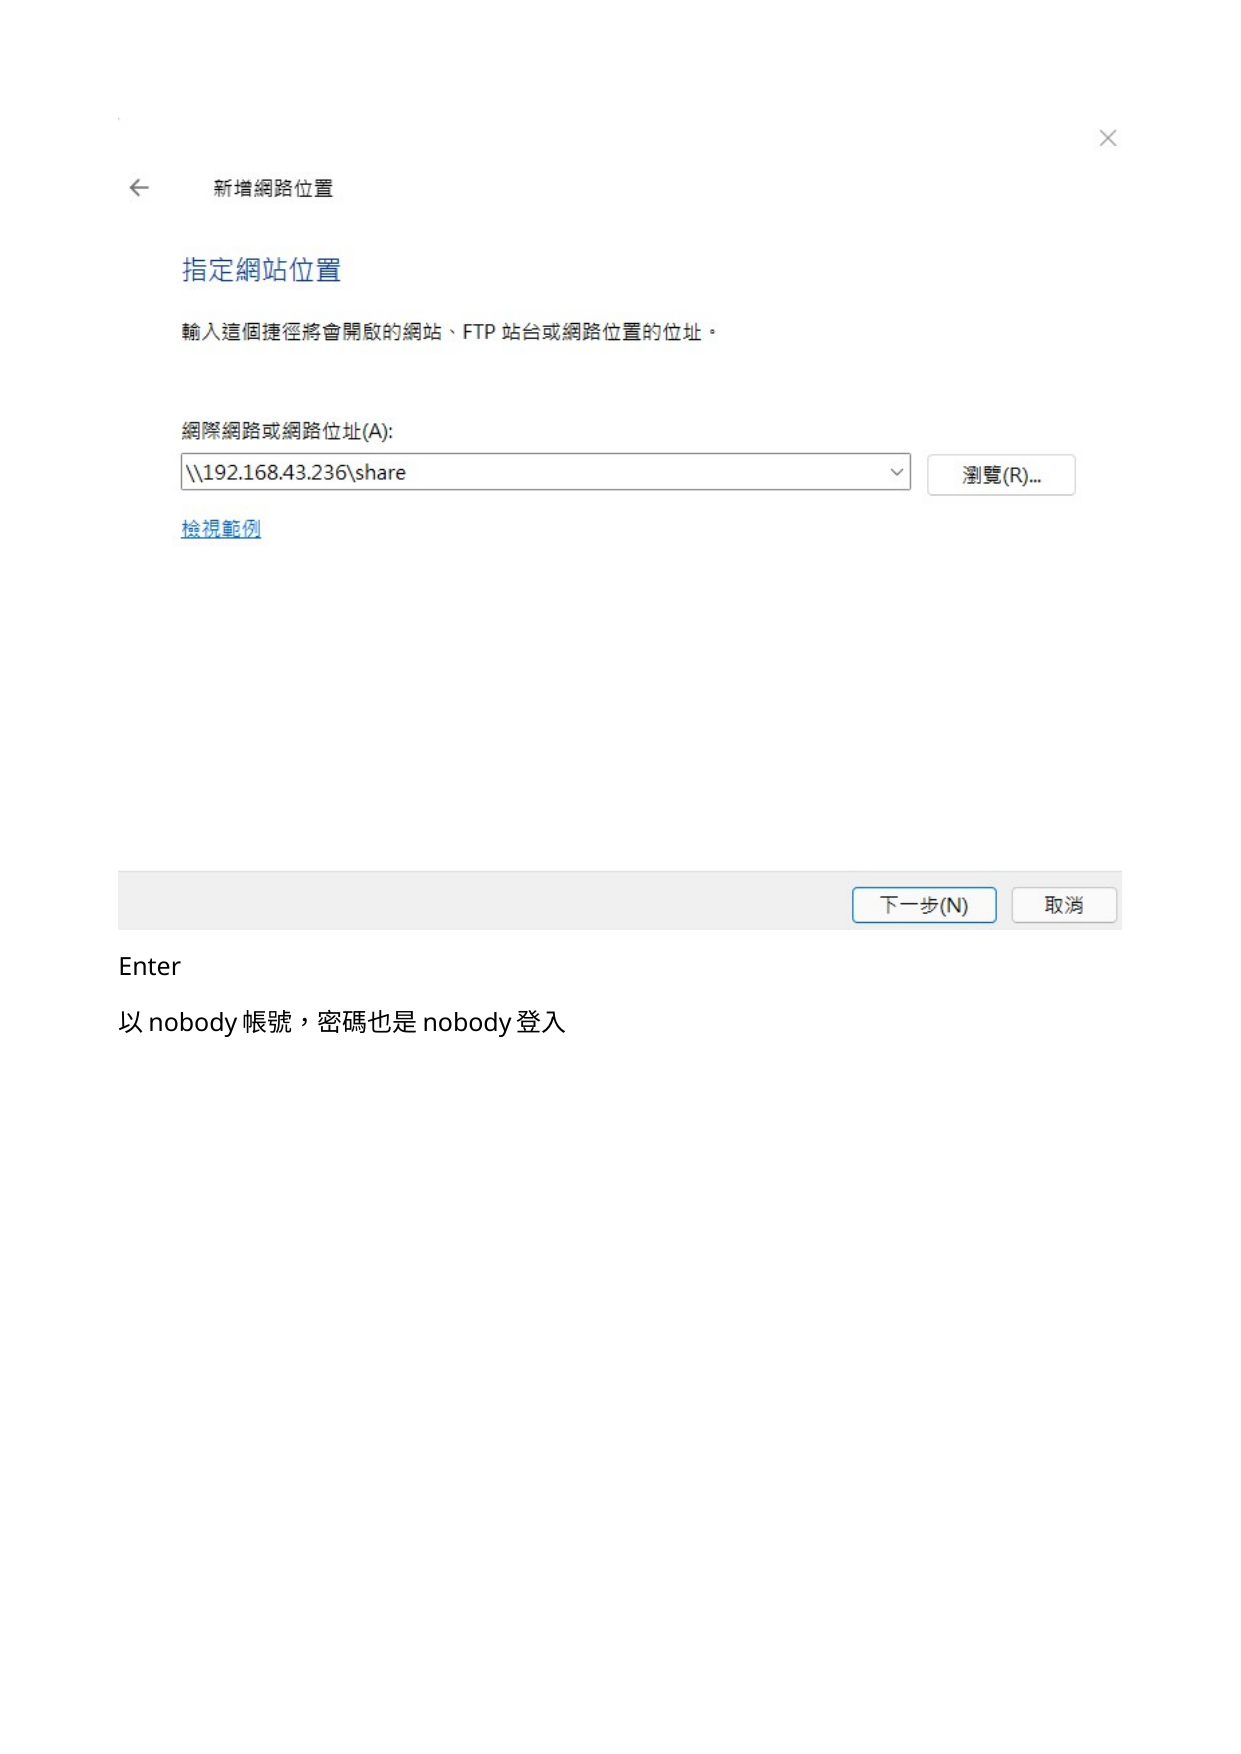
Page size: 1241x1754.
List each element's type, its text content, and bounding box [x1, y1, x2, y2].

text 以nobody帳號，密碼也是nobody登入 [118, 1002, 1122, 1038]
text Enter [118, 948, 1122, 982]
